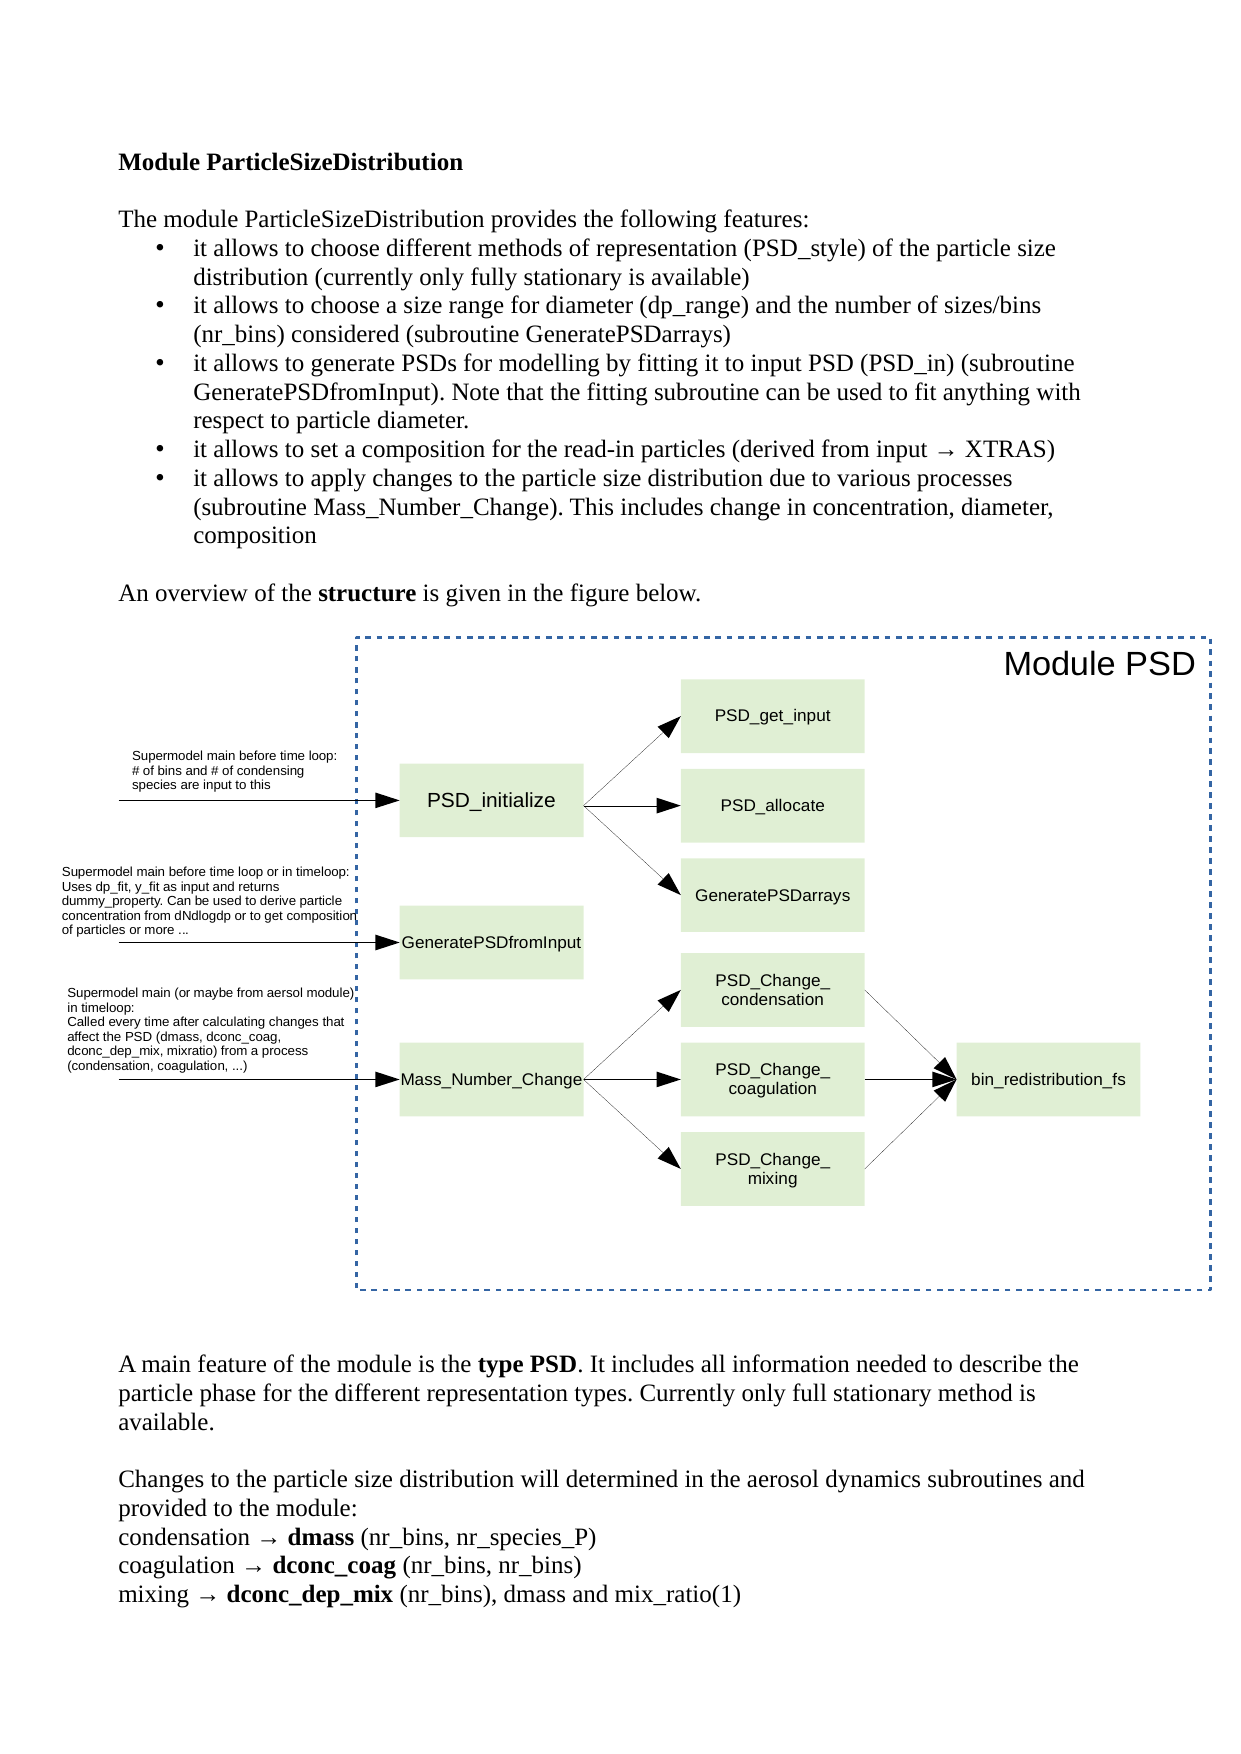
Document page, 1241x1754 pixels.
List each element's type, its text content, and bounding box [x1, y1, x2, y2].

list it allows to apply changes to the particle size distribution due to various processes (subroutine Mass_Number_Change). This includes change in concentration, diameter, composition [156, 463, 1122, 549]
list it allows to generate PSDs for modelling by fitting it to input PSD (PSD_in) (subroutine GeneratePSDfromInput). Note that the fitting subroutine can be used to fit anything with respect to particle diameter. [156, 348, 1122, 434]
text An overview of the structure is given in the figure below. [118, 578, 1122, 607]
text A main feature of the module is the type PSD. It includes all information needed to describe the particle phase for the different representation types. Currently only full stationary method is available. [118, 1349, 1122, 1435]
text The module ParticleSizeDistribution provides the following features: [118, 204, 1122, 233]
text condensation → dmass (nr_bins, nr_species_P) [118, 1522, 1122, 1550]
list it allows to choose different methods of representation (PSD_style) of the particle size distribution (currently only fully stationary is available) [156, 233, 1122, 291]
text mixing → dconc_dep_mix (nr_bins), dmass and mix_ratio(1) [118, 1579, 1122, 1608]
list it allows to choose a size range for diameter (dp_range) and the number of sizes/bins (nr_bins) considered (subroutine GeneratePSDarrays) [156, 291, 1122, 348]
list it allows to set a composition for the read-in particles (derived from input → XTRAS) [156, 434, 1122, 463]
text Changes to the particle size distribution will determined in the aerosol dynamics subroutines and provided to the module: [118, 1464, 1122, 1522]
text coagulation → dconc_coag (nr_bins, nr_bins) [118, 1550, 1122, 1579]
text Module ParticleSizeDistribution [118, 147, 1122, 176]
